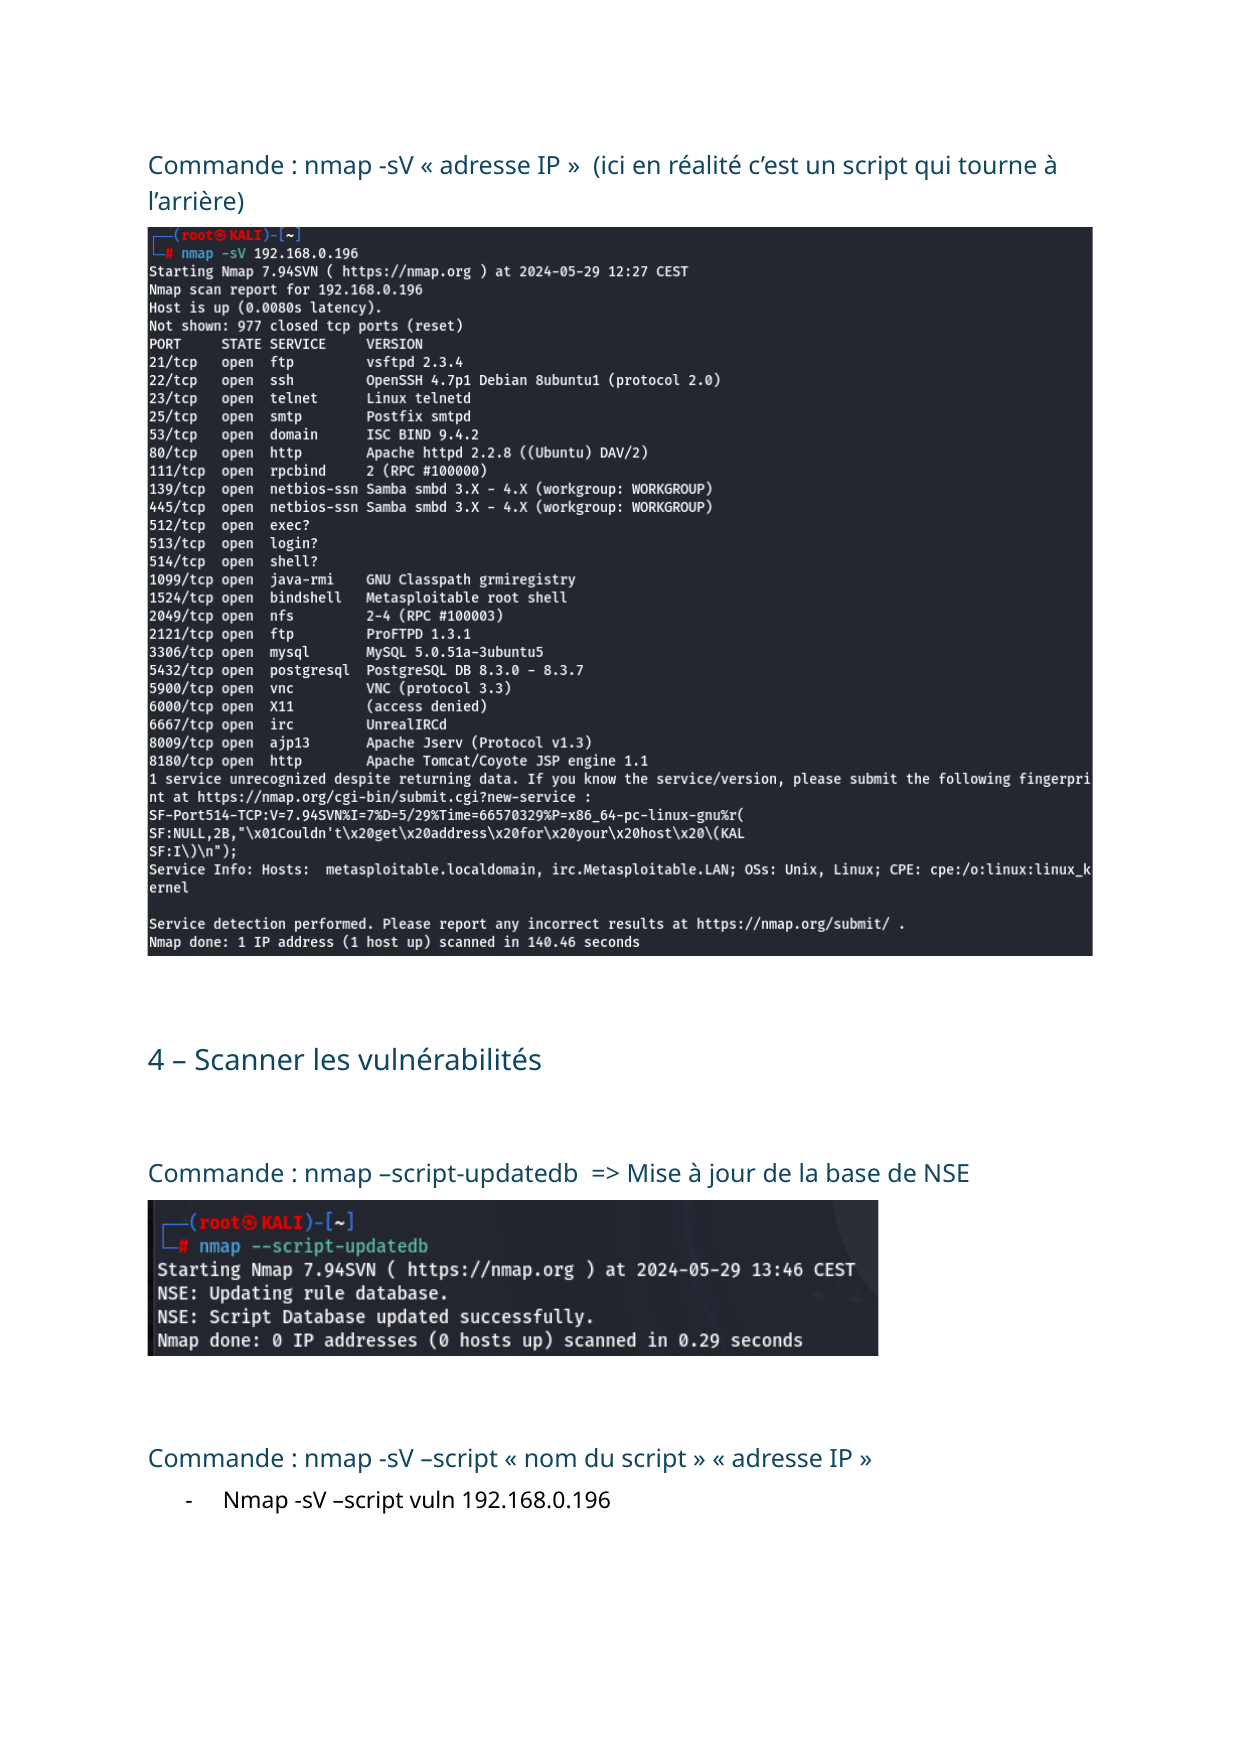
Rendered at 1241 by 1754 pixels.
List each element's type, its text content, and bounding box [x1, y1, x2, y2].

subtitle Commande : nmap -sV –script « nom du script » « adresse IP » [148, 1440, 1093, 1474]
subtitle 4 – Scanner les vulnérabilités [148, 1040, 1093, 1079]
subtitle Commande : nmap –script-updatedb => Mise à jour de la base de NSE [148, 1156, 1093, 1190]
subtitle Commande : nmap -sV « adresse IP » (ici en réalité c’est un script qui tourne à l’arrière) [148, 148, 1093, 217]
list Nmap -sV –script vuln 192.168.0.196 [185, 1484, 1093, 1516]
